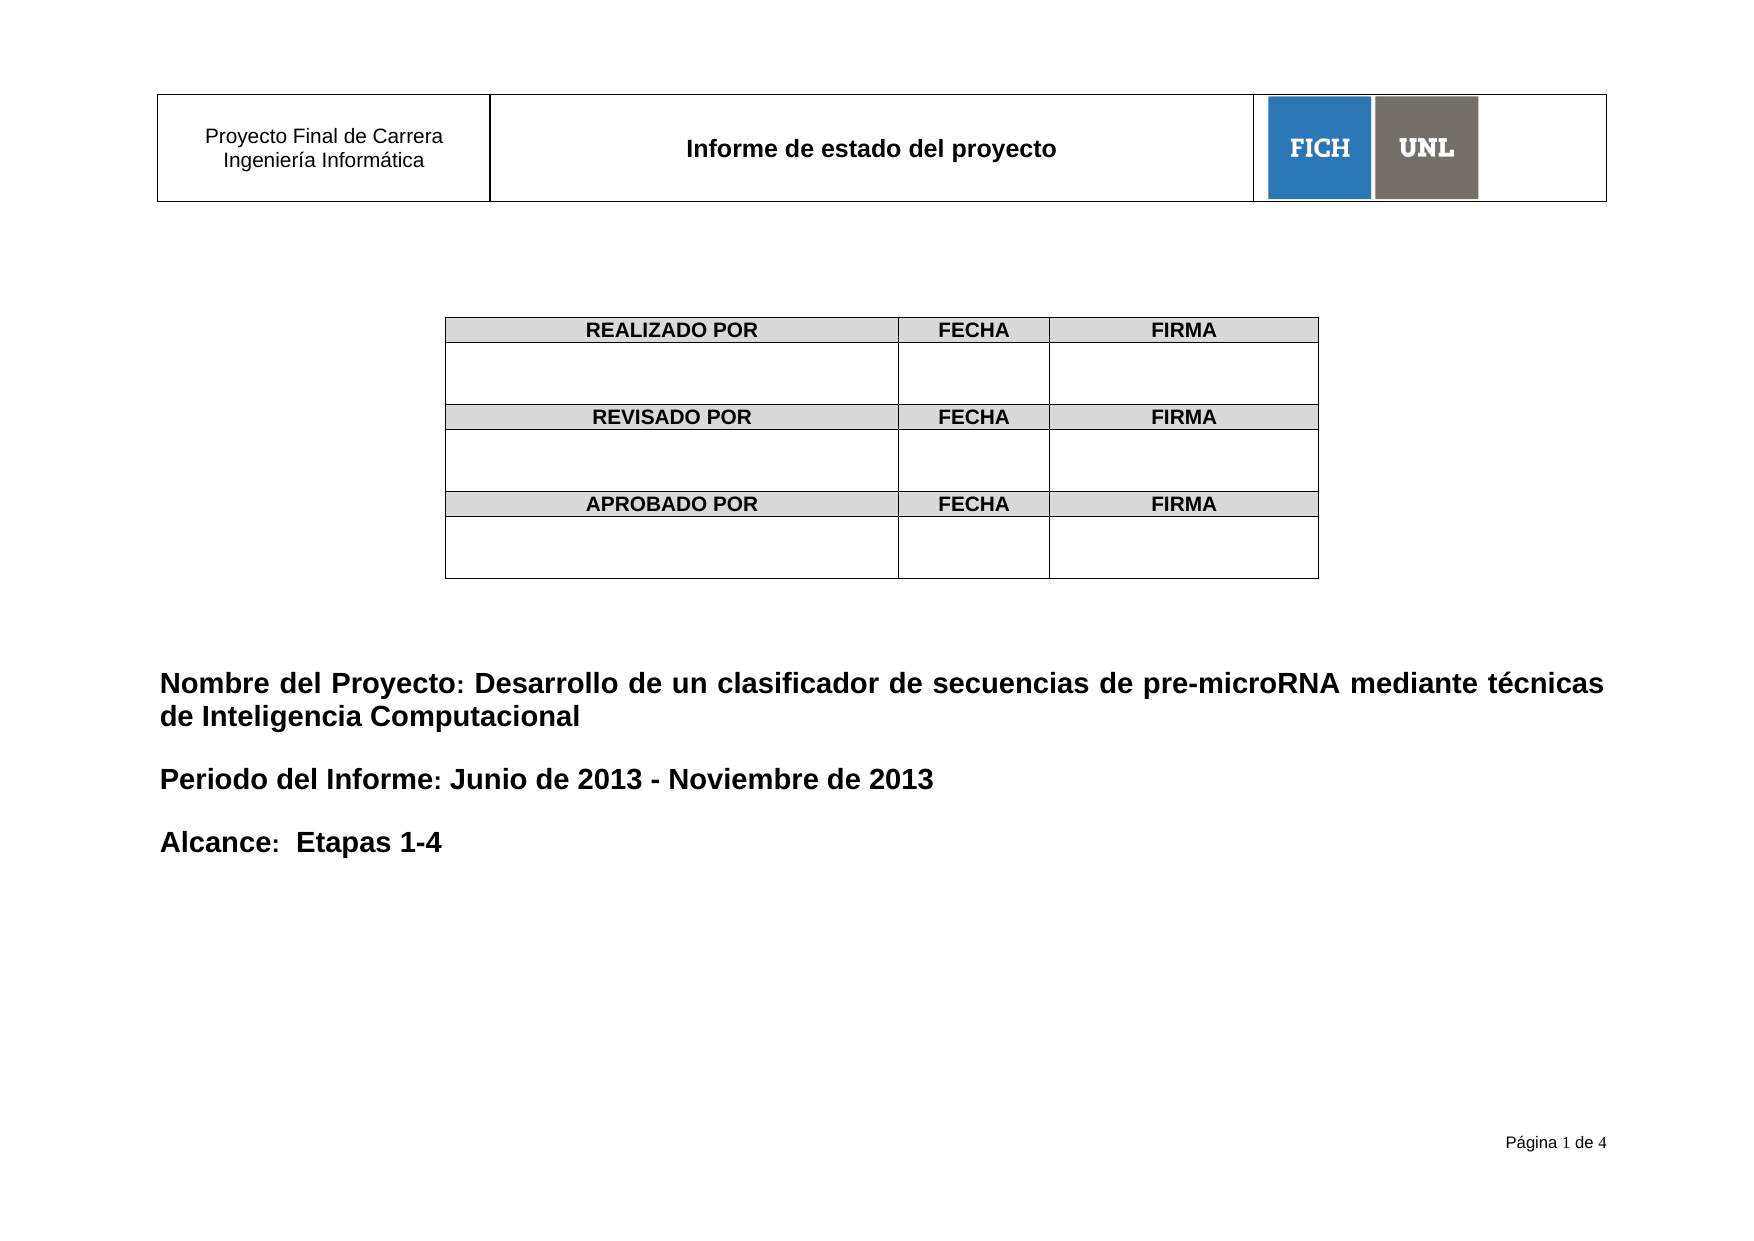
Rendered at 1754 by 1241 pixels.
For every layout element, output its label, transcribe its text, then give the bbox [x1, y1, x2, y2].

text Periodo del Informe: Junio de 2013 - Noviembre de 2013 [159, 762, 1606, 796]
table_header FECHA [899, 318, 1049, 342]
table_cell FIRMA [1050, 492, 1318, 516]
table_cell [899, 343, 1049, 404]
table_cell [1050, 343, 1318, 404]
table_cell [899, 517, 1049, 578]
table_header FIRMA [1050, 318, 1318, 342]
picture [1265, 95, 1481, 201]
table_cell REVISADO POR [446, 405, 898, 429]
table_header REALIZADO POR [446, 318, 898, 342]
table_cell [446, 430, 898, 491]
table_cell FECHA [899, 492, 1049, 516]
table_cell FIRMA [1050, 405, 1318, 429]
table_cell APROBADO POR [446, 492, 898, 516]
text Nombre del Proyecto: Desarrollo de un clasificador de secuencias de pre-microRNA mediante técnicas de Inteligencia Computacional [159, 666, 1606, 733]
table_cell FECHA [899, 405, 1049, 429]
table_cell [1050, 430, 1318, 491]
table_cell [446, 517, 898, 578]
table_cell [1050, 517, 1318, 578]
table_cell [446, 343, 898, 404]
table_cell [899, 430, 1049, 491]
text Alcance: Etapas 1-4 [159, 825, 1606, 858]
